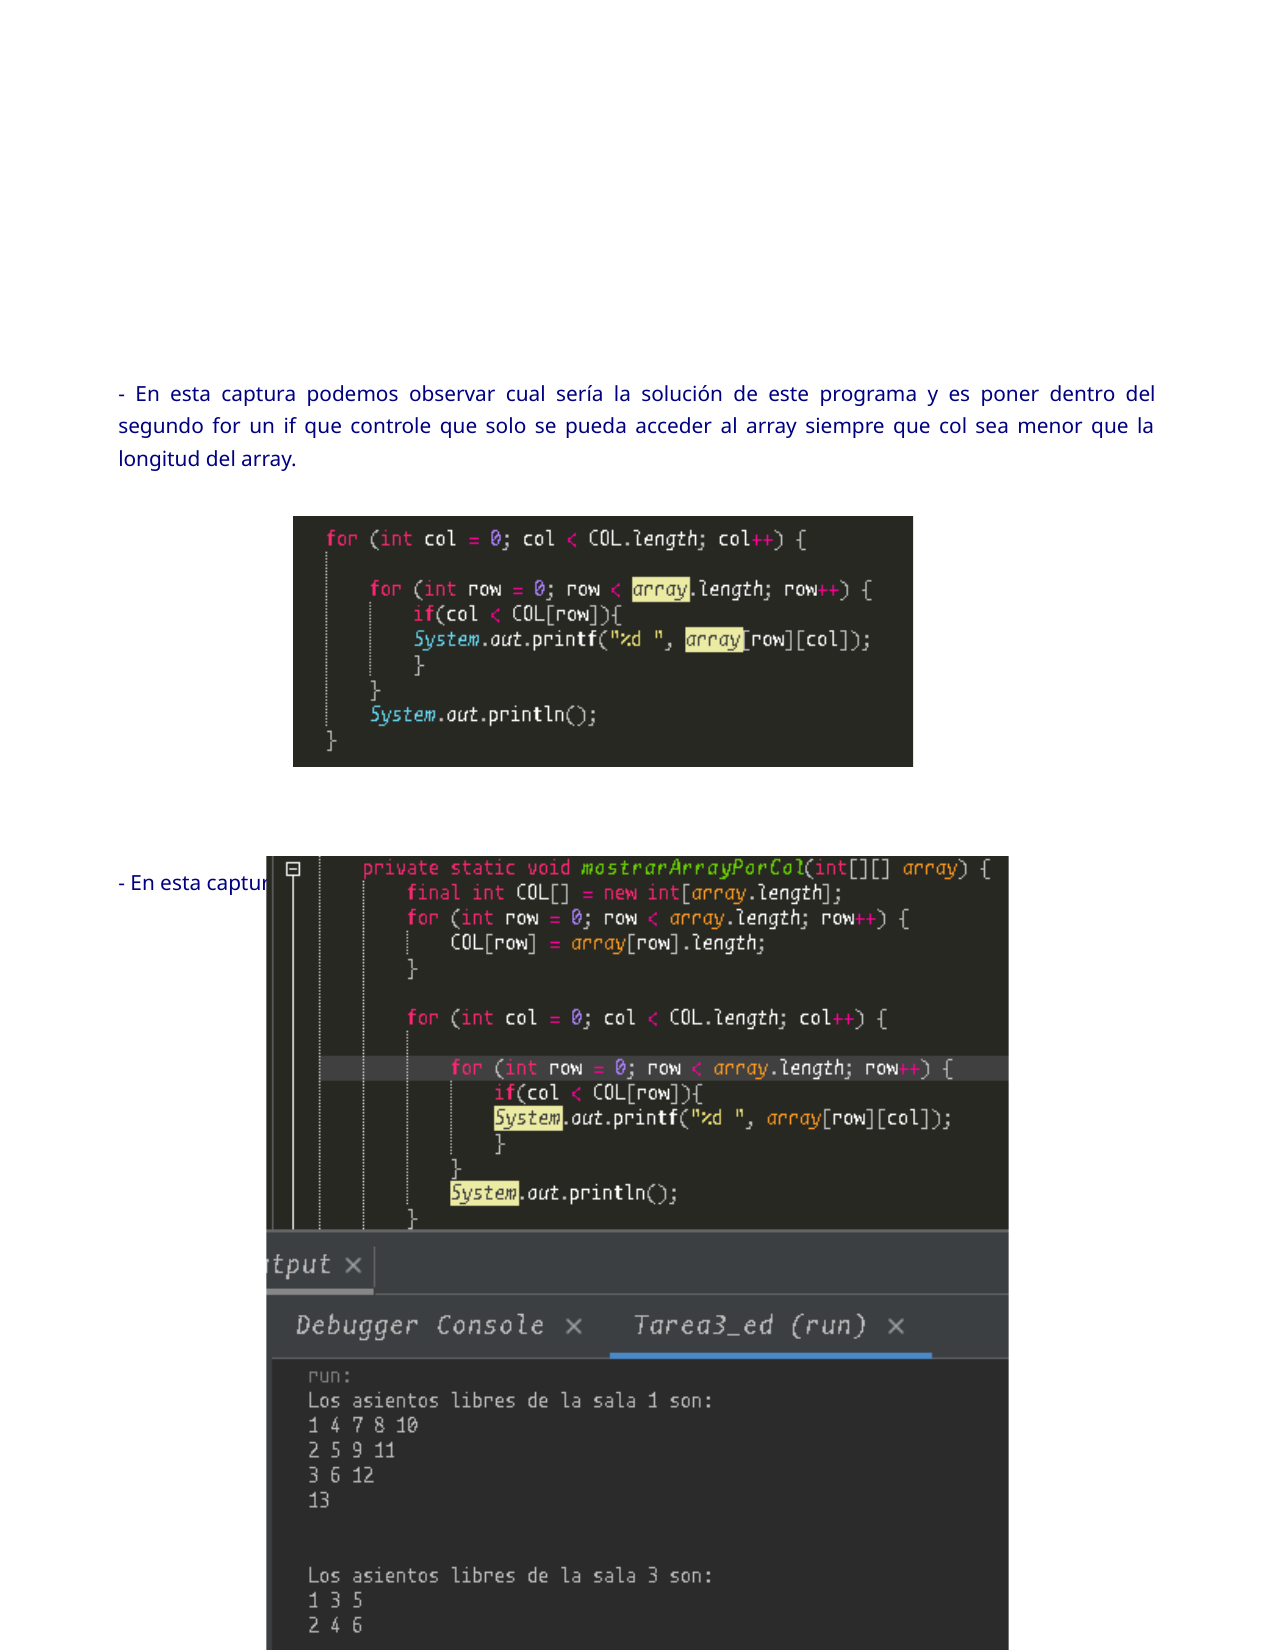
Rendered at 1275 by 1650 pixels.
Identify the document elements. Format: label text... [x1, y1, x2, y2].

text - En esta captura vemos la solución junto con la salida del programa. [118, 868, 266, 896]
table_header [118, 901, 266, 1526]
table_header [1009, 901, 1157, 1526]
text - En esta captura vemos la solución junto con la salida del programa. [1009, 868, 1157, 896]
picture [266, 856, 1009, 1650]
picture [293, 516, 914, 767]
text - En esta captura podemos observar cual sería la solución de este programa y es poner dentro del segundo for un if que controle que solo se pueda acceder al array siempre que col sea menor que la longitud del array. [118, 379, 1157, 473]
